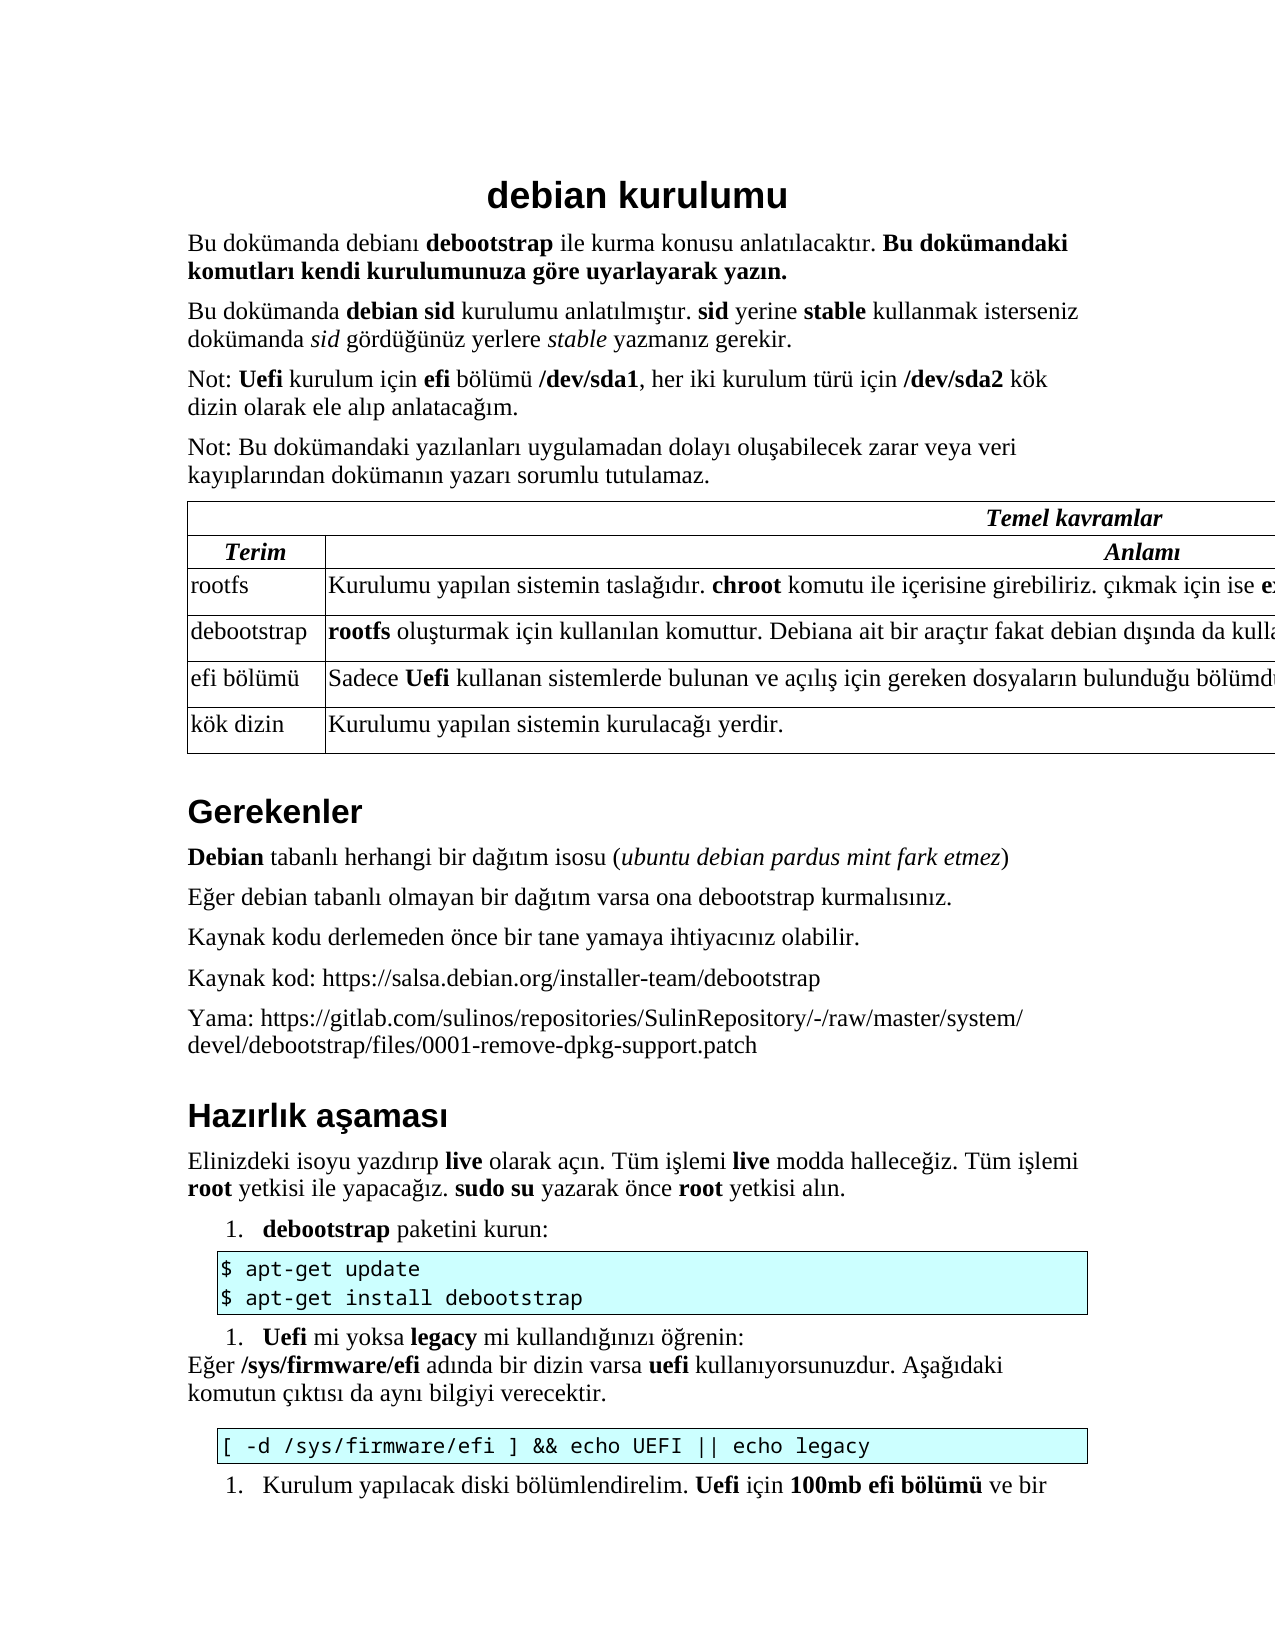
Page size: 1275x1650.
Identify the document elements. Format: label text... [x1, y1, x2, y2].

table_header Temel kavramlar [188, 502, 1275, 535]
list Kurulum yapılacak diski bölümlendirelim. Uefi için 100mb efi bölümü ve bir [225, 1472, 1087, 1499]
text Debian tabanlı herhangi bir dağıtım isosu (ubuntu debian pardus mint fark etmez) [187, 843, 1087, 871]
text Not: Uefi kurulum için efi bölümü /dev/sda1, her iki kurulum türü için /dev/sda2 kök dizin olarak ele alıp anlatacağım. [187, 365, 1087, 421]
text Bu dokümanda debianı debootstrap ile kurma konusu anlatılacaktır. Bu dokümandaki komutları kendi kurulumunuza göre uyarlayarak yazın. [187, 229, 1087, 285]
table_cell Kurulumu yapılan sistemin taslağıdır. chroot komutu ile içerisine girebiliriz. çıkmak için ise exit komutu kullanılmalıdır. [326, 569, 1275, 614]
text Elinizdeki isoyu yazdırıp live olarak açın. Tüm işlemi live modda halleceğiz. Tüm işlemi root yetkisi ile yapacağız. sudo su yazarak önce root yetkisi alın. [187, 1147, 1087, 1202]
table_cell Terim [188, 536, 325, 568]
text Eğer debian tabanlı olmayan bir dağıtım varsa ona debootstrap kurmalısınız. [187, 883, 1087, 911]
text Not: Bu dokümandaki yazılanları uygulamadan dolayı oluşabilecek zarar veya veri kayıplarından dokümanın yazarı sorumlu tutulamaz. [187, 433, 1087, 488]
text Kaynak kod: https://salsa.debian.org/installer-team/debootstrap [187, 964, 1087, 991]
subtitle Hazırlık aşaması [187, 1097, 1087, 1134]
text $ apt-get update $ apt-get install debootstrap [218, 1252, 1087, 1314]
text Bu dokümanda debian sid kurulumu anlatılmıştır. sid yerine stable kullanmak isterseniz dokümanda sid gördüğünüz yerlere stable yazmanız gerekir. [187, 297, 1087, 353]
title debian kurulumu [187, 175, 1087, 217]
table_cell rootfs oluşturmak için kullanılan komuttur. Debiana ait bir araçtır fakat debian dışında da kullanılabilir. [326, 616, 1275, 661]
subtitle Gerekenler [187, 793, 1087, 831]
table_cell efi bölümü [188, 662, 325, 707]
table_cell debootstrap [188, 616, 325, 661]
table_cell kök dizin [188, 708, 325, 753]
list Uefi mi yoksa legacy mi kullandığınızı öğrenin: [225, 1323, 1087, 1351]
text Kaynak kodu derlemeden önce bir tane yamaya ihtiyacınız olabilir. [187, 923, 1087, 951]
table_cell Anlamı [326, 536, 1275, 568]
text [ -d /sys/firmware/efi ] && echo UEFI || echo legacy [218, 1429, 1087, 1463]
table_cell rootfs [188, 569, 325, 614]
text Yama: https://gitlab.com/sulinos/repositories/SulinRepository/-/raw/master/system/devel/debootstrap/files/0001-remove-dpkg-support.patch [187, 1004, 1087, 1059]
list debootstrap paketini kurun: [225, 1215, 1087, 1242]
text Eğer /sys/firmware/efi adında bir dizin varsa uefi kullanıyorsunuzdur. Aşağıdaki komutun çıktısı da aynı bilgiyi verecektir. [187, 1351, 1087, 1407]
table_cell Kurulumu yapılan sistemin kurulacağı yerdir. [326, 708, 1275, 753]
table_cell Sadece Uefi kullanan sistemlerde bulunan ve açılış için gereken dosyaların bulunduğu bölümdür. [326, 662, 1275, 707]
